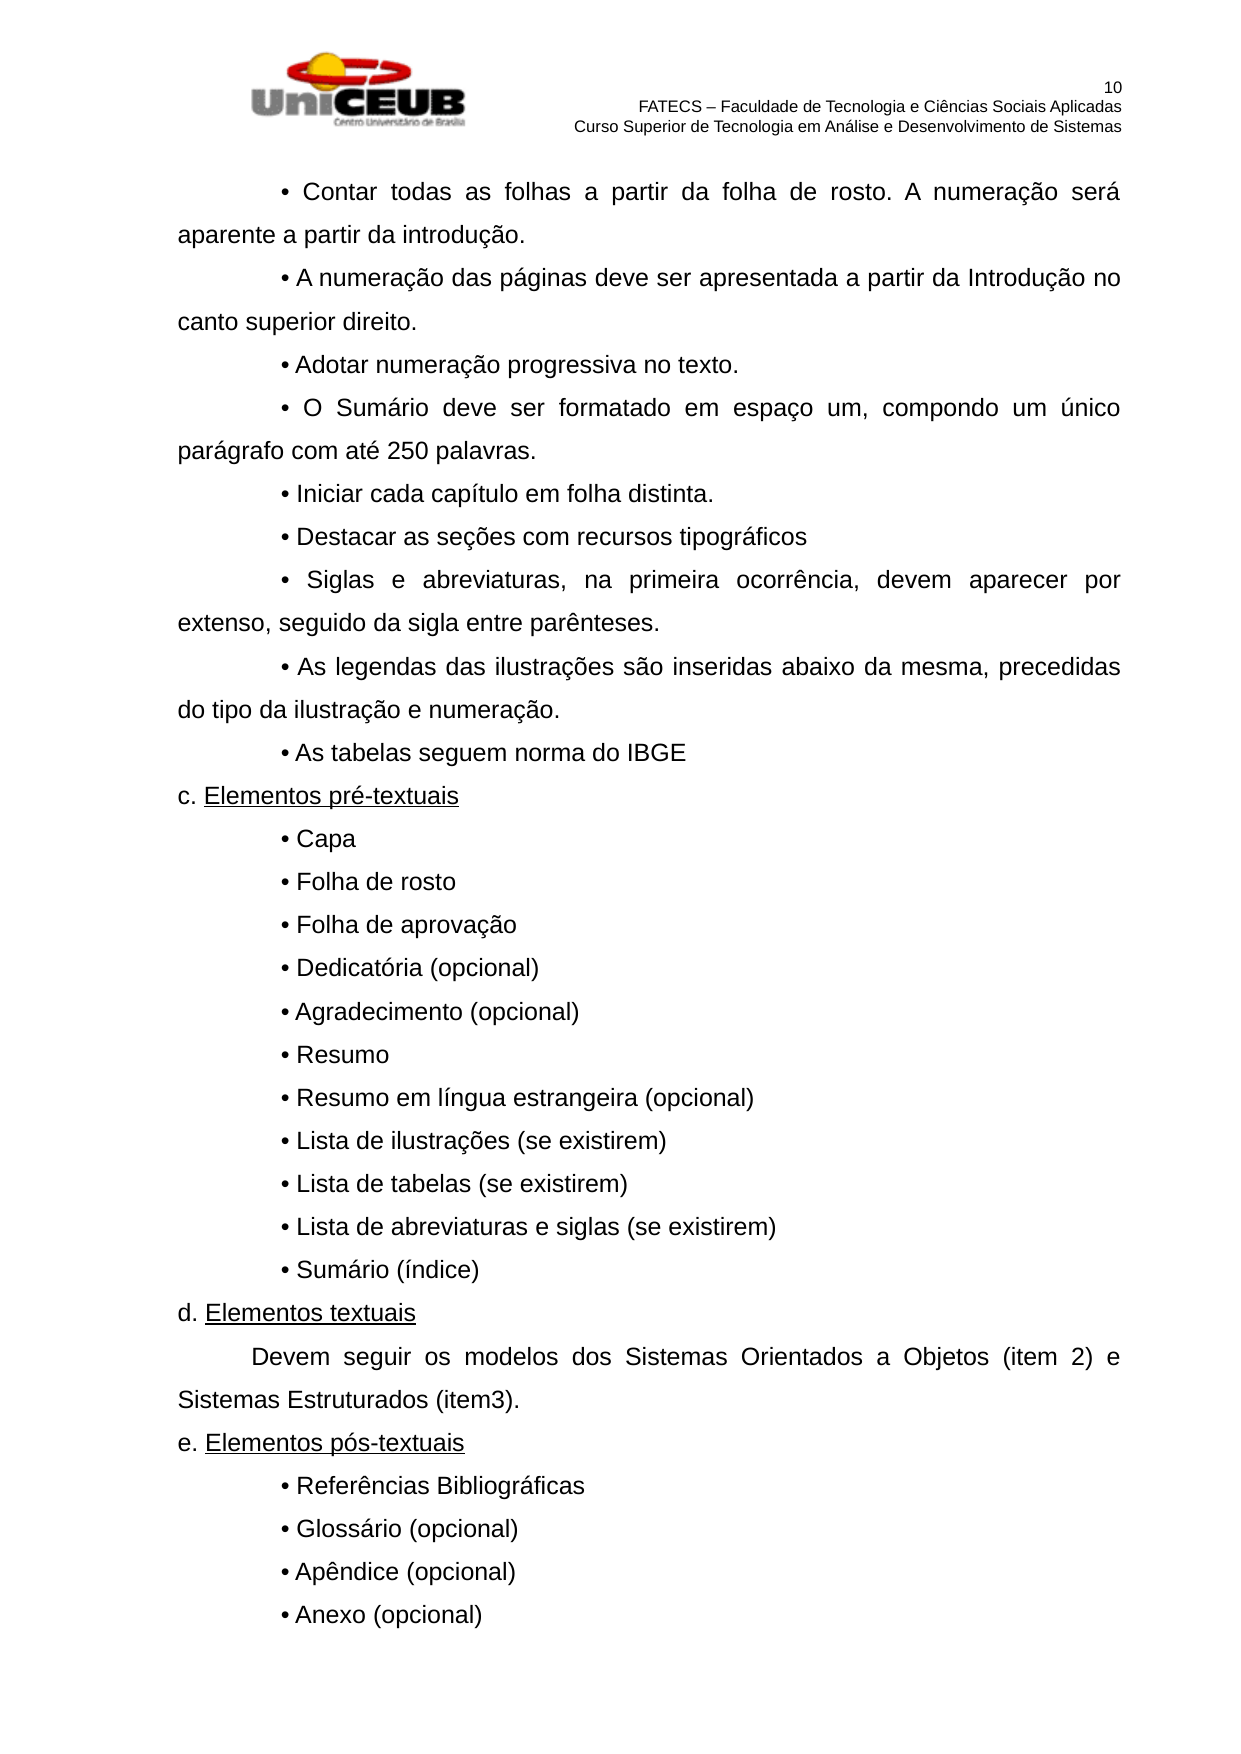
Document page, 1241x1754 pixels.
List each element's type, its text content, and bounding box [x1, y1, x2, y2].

text • Resumo em língua estrangeira (opcional) [252, 1083, 1122, 1112]
text • Folha de rosto [252, 867, 1122, 896]
text • As legendas das ilustrações são inseridas abaixo da mesma, precedidas do tipo da ilustração e numeração. [177, 652, 1122, 723]
text • Agradecimento (opcional) [252, 997, 1122, 1025]
text • Lista de abreviaturas e siglas (se existirem) [252, 1212, 1122, 1241]
text • Lista de tabelas (se existirem) [252, 1169, 1122, 1198]
text • Resumo [252, 1040, 1122, 1068]
text • Anexo (opcional) [177, 1600, 1122, 1629]
text • Lista de ilustrações (se existirem) [252, 1126, 1122, 1155]
text • Folha de aprovação [252, 910, 1122, 939]
text • Referências Bibliográficas [177, 1471, 1122, 1500]
text • Glossário (opcional) [177, 1514, 1122, 1543]
text Devem seguir os modelos dos Sistemas Orientados a Objetos (item 2) e Sistemas Estruturados (item3). [177, 1342, 1122, 1413]
text • Siglas e abreviaturas, na primeira ocorrência, devem aparecer por extenso, seguido da sigla entre parênteses. [177, 565, 1122, 637]
text • Sumário (índice) [252, 1255, 1122, 1284]
text • As tabelas seguem norma do IBGE [177, 738, 1122, 767]
text • Contar todas as folhas a partir da folha de rosto. A numeração será aparente a partir da introdução. [177, 177, 1122, 249]
text • Iniciar cada capítulo em folha distinta. [177, 479, 1122, 508]
picture [179, 15, 473, 128]
text • Dedicatória (opcional) [252, 953, 1122, 982]
text e. Elementos pós-textuais [177, 1428, 1122, 1457]
text • Capa [252, 824, 1122, 853]
text • Destacar as seções com recursos tipográficos [177, 522, 1122, 551]
text • Adotar numeração progressiva no texto. [177, 350, 1122, 378]
text d. Elementos textuais [177, 1298, 1122, 1327]
text • Apêndice (opcional) [177, 1557, 1122, 1586]
text • O Sumário deve ser formatado em espaço um, compondo um único parágrafo com até 250 palavras. [177, 393, 1122, 465]
text c. Elementos pré-textuais [177, 781, 1122, 810]
text • A numeração das páginas deve ser apresentada a partir da Introdução no canto superior direito. [177, 263, 1122, 335]
